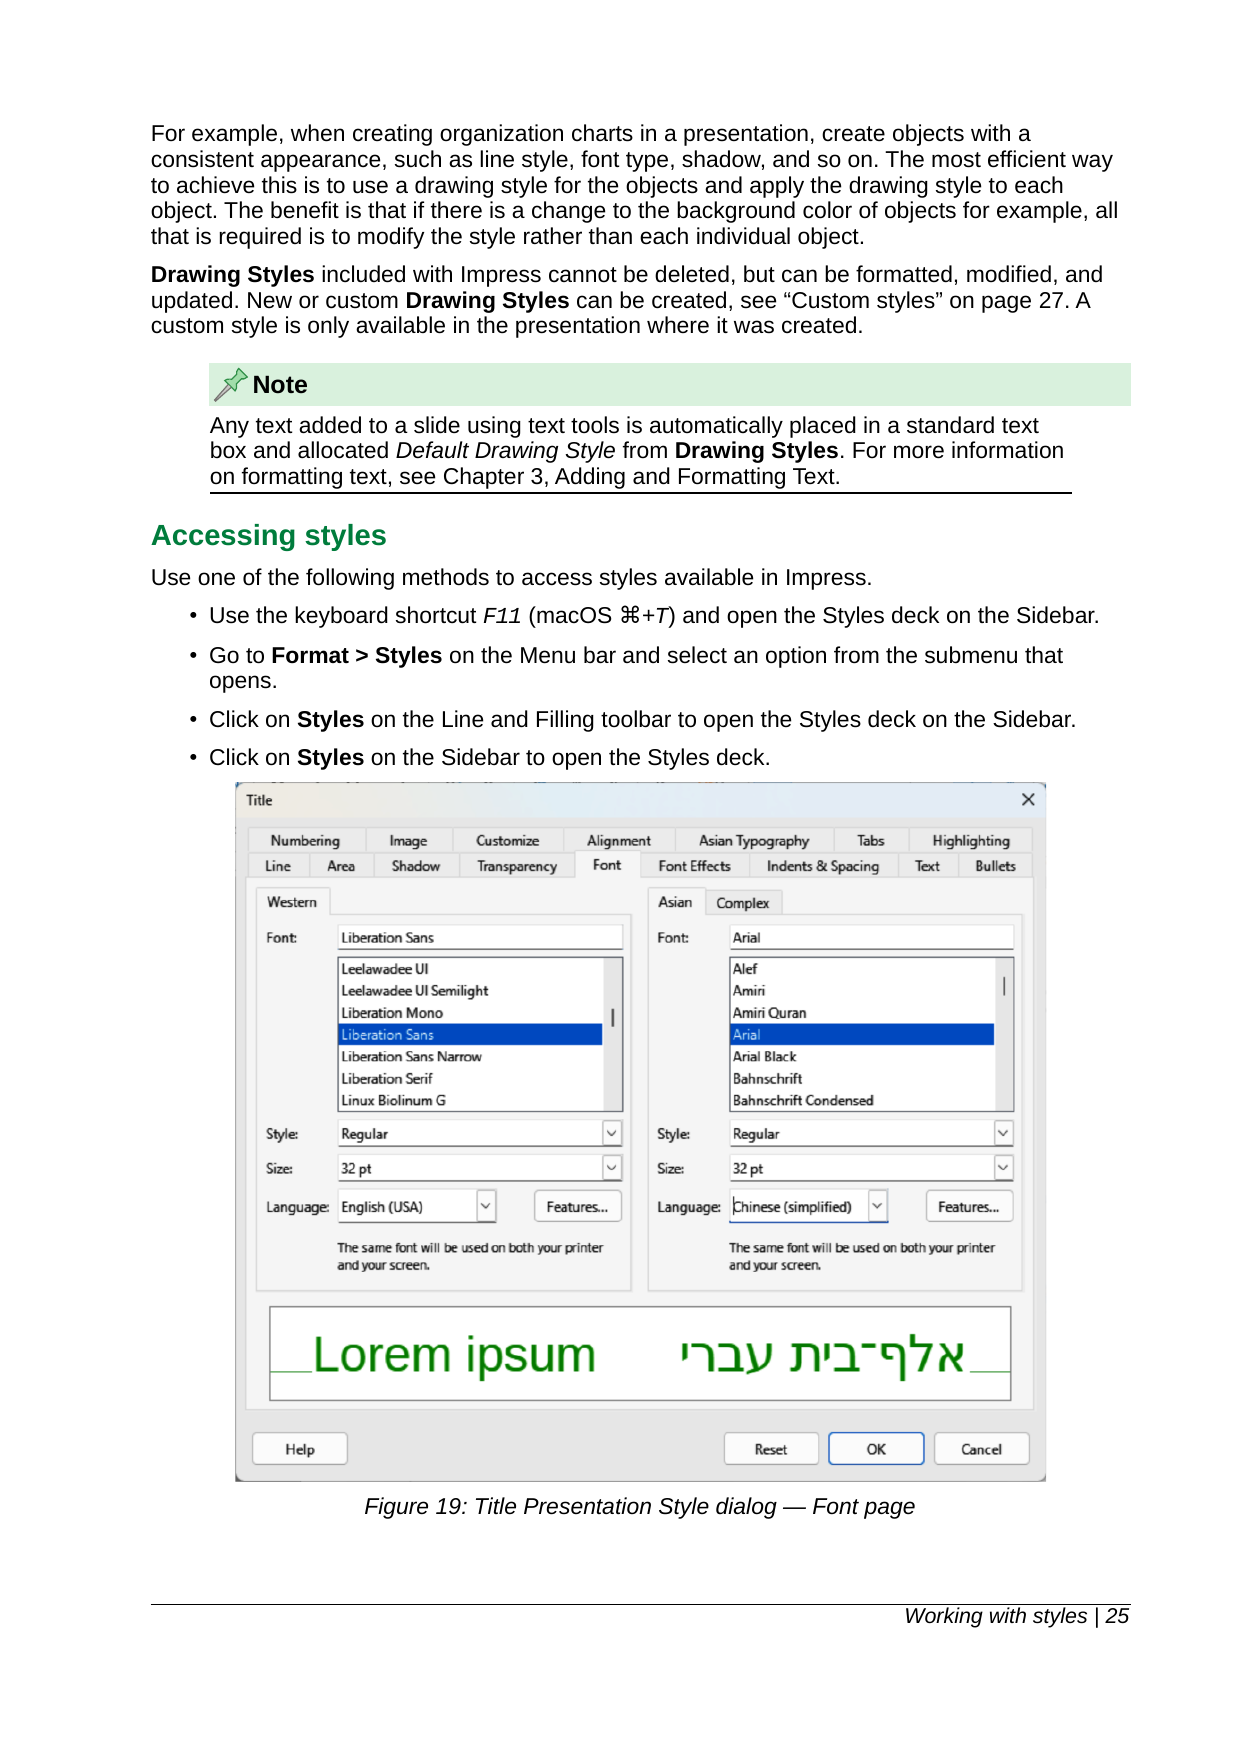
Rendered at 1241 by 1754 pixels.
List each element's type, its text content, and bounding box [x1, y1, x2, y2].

list Click on Styles on the Line and Filling toolbar to open the Styles deck on the Sidebar. [209, 706, 1131, 732]
subtitle Accessing styles [151, 519, 1131, 552]
text Figure 19: Title Presentation Style dialog — Font page [235, 1494, 1046, 1519]
text Any text added to a slide using text tools is automatically placed in a standard text box and allocated Default Drawing Style from Drawing Styles. For more information on formatting text, see Chapter 3, Adding and Formatting Text. [209, 412, 1072, 494]
text For example, when creating organization charts in a presentation, create objects with a consistent appearance, such as line style, font type, shadow, and so on. The most efficient way to achieve this is to use a drawing style for the objects and apply the drawing style to each object. The benefit is that if there is a change to the background color of objects for example, all that is required is to modify the style rather than each individual object. [151, 121, 1131, 249]
list Use the keyboard shortcut F11 (macOS ⌘+T) and open the Styles deck on the Sidebar. [209, 602, 1131, 630]
list Click on Styles on the Sidebar to open the Styles deck. [209, 744, 1131, 770]
text Drawing Styles included with Impress cannot be deleted, but can be formatted, modified, and updated. New or custom Drawing Styles can be created, see “Custom styles” on page 27. A custom style is only available in the presentation where it was created. [151, 262, 1131, 338]
list Go to Format > Styles on the Menu bar and select an option from the submenu that opens. [209, 642, 1131, 694]
picture [235, 782, 1047, 1482]
text Use one of the following methods to access styles available in Impress. [151, 564, 1131, 590]
subtitle Note [209, 363, 1131, 406]
